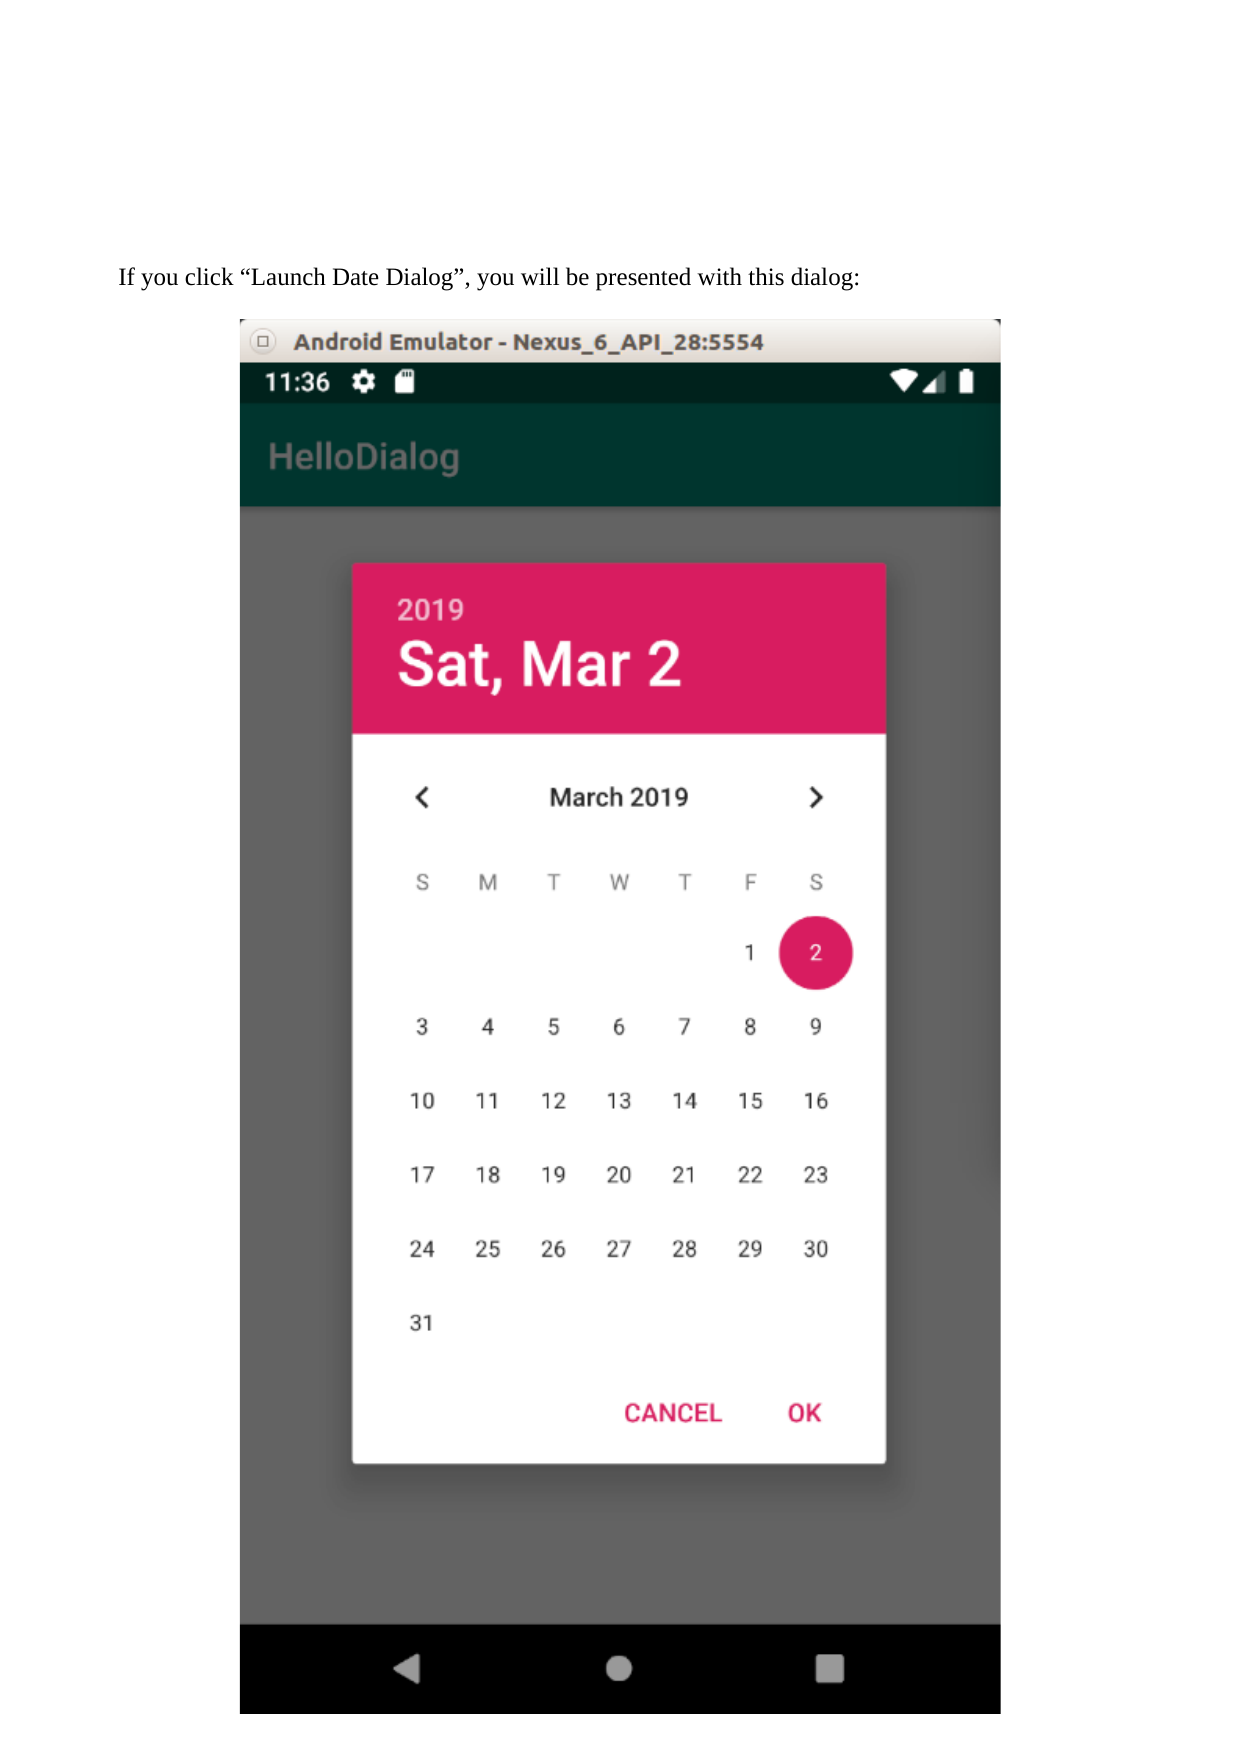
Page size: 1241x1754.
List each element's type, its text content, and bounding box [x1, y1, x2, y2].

picture [239, 319, 1001, 1714]
text If you click “Launch Date Dialog”, you will be presented with this dialog: [118, 262, 1122, 291]
